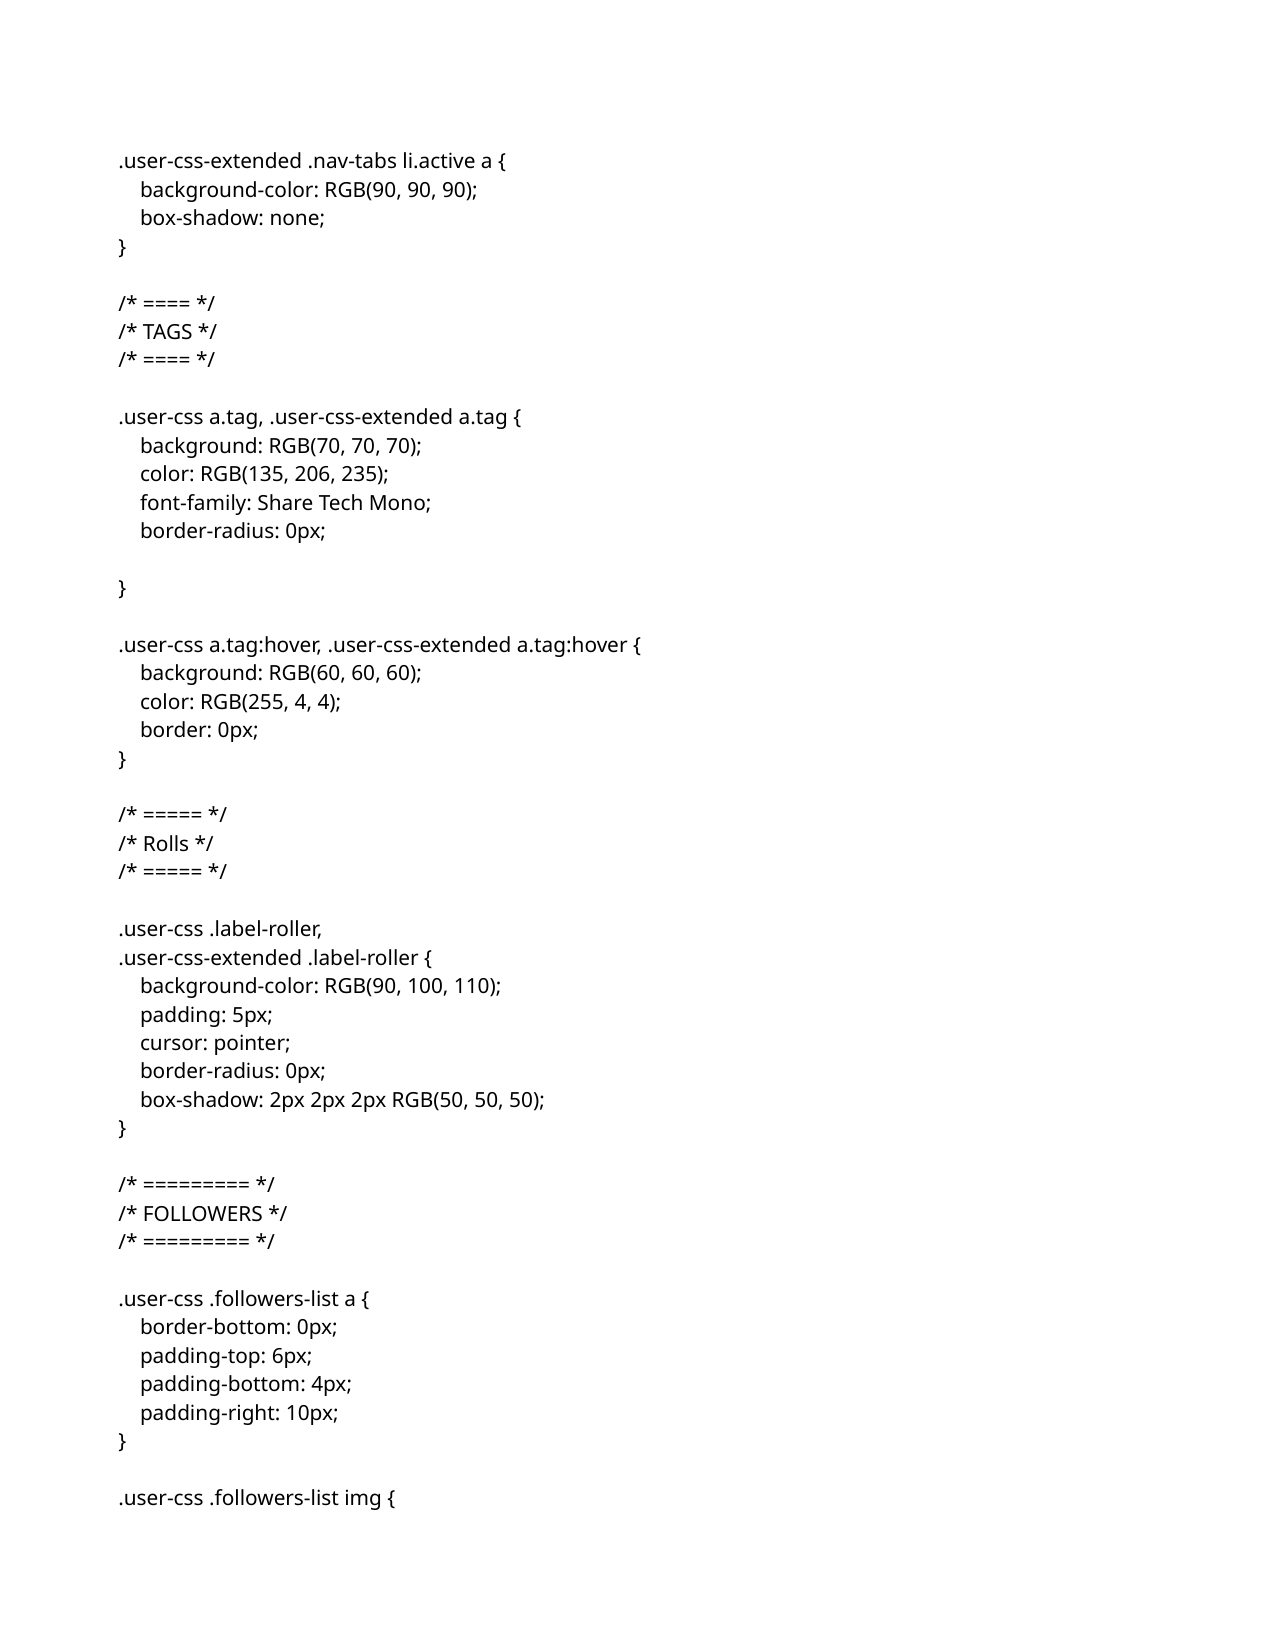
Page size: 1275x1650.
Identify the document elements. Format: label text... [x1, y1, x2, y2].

text .user-css a.tag, .user-css-extended a.tag { [118, 402, 1157, 431]
text border-radius: 0px; [118, 1057, 1157, 1085]
text /* ===== */ [118, 801, 1157, 829]
text cursor: pointer; [118, 1028, 1157, 1057]
text padding-bottom: 4px; [118, 1369, 1157, 1398]
text color: RGB(255, 4, 4); [118, 687, 1157, 715]
text /* ==== */ [118, 346, 1157, 374]
text background-color: RGB(90, 90, 90); [118, 175, 1157, 203]
text background-color: RGB(90, 100, 110); [118, 971, 1157, 1000]
text /* ===== */ [118, 857, 1157, 886]
text box-shadow: none; [118, 203, 1157, 232]
text border: 0px; [118, 715, 1157, 744]
text box-shadow: 2px 2px 2px RGB(50, 50, 50); [118, 1085, 1157, 1113]
text background: RGB(60, 60, 60); [118, 658, 1157, 687]
text border-bottom: 0px; [118, 1312, 1157, 1341]
text border-radius: 0px; [118, 516, 1157, 545]
text .user-css a.tag:hover, .user-css-extended a.tag:hover { [118, 630, 1157, 658]
text } [118, 1426, 1157, 1455]
text padding-top: 6px; [118, 1341, 1157, 1369]
text /* ==== */ [118, 289, 1157, 317]
text } [118, 232, 1157, 260]
text } [118, 744, 1157, 772]
text .user-css .followers-list img { [118, 1483, 1157, 1512]
text .user-css .label-roller, [118, 914, 1157, 943]
text /* TAGS */ [118, 317, 1157, 346]
text /* FOLLOWERS */ [118, 1199, 1157, 1227]
text padding: 5px; [118, 1000, 1157, 1028]
text /* Rolls */ [118, 829, 1157, 857]
text } [118, 573, 1157, 602]
text .user-css-extended .nav-tabs li.active a { [118, 147, 1157, 175]
text /* ========= */ [118, 1227, 1157, 1256]
text /* ========= */ [118, 1170, 1157, 1199]
text padding-right: 10px; [118, 1398, 1157, 1426]
text .user-css .followers-list a { [118, 1284, 1157, 1312]
text background: RGB(70, 70, 70); [118, 431, 1157, 459]
text } [118, 1113, 1157, 1142]
text font-family: Share Tech Mono; [118, 488, 1157, 516]
text color: RGB(135, 206, 235); [118, 459, 1157, 488]
text .user-css-extended .label-roller { [118, 943, 1157, 971]
